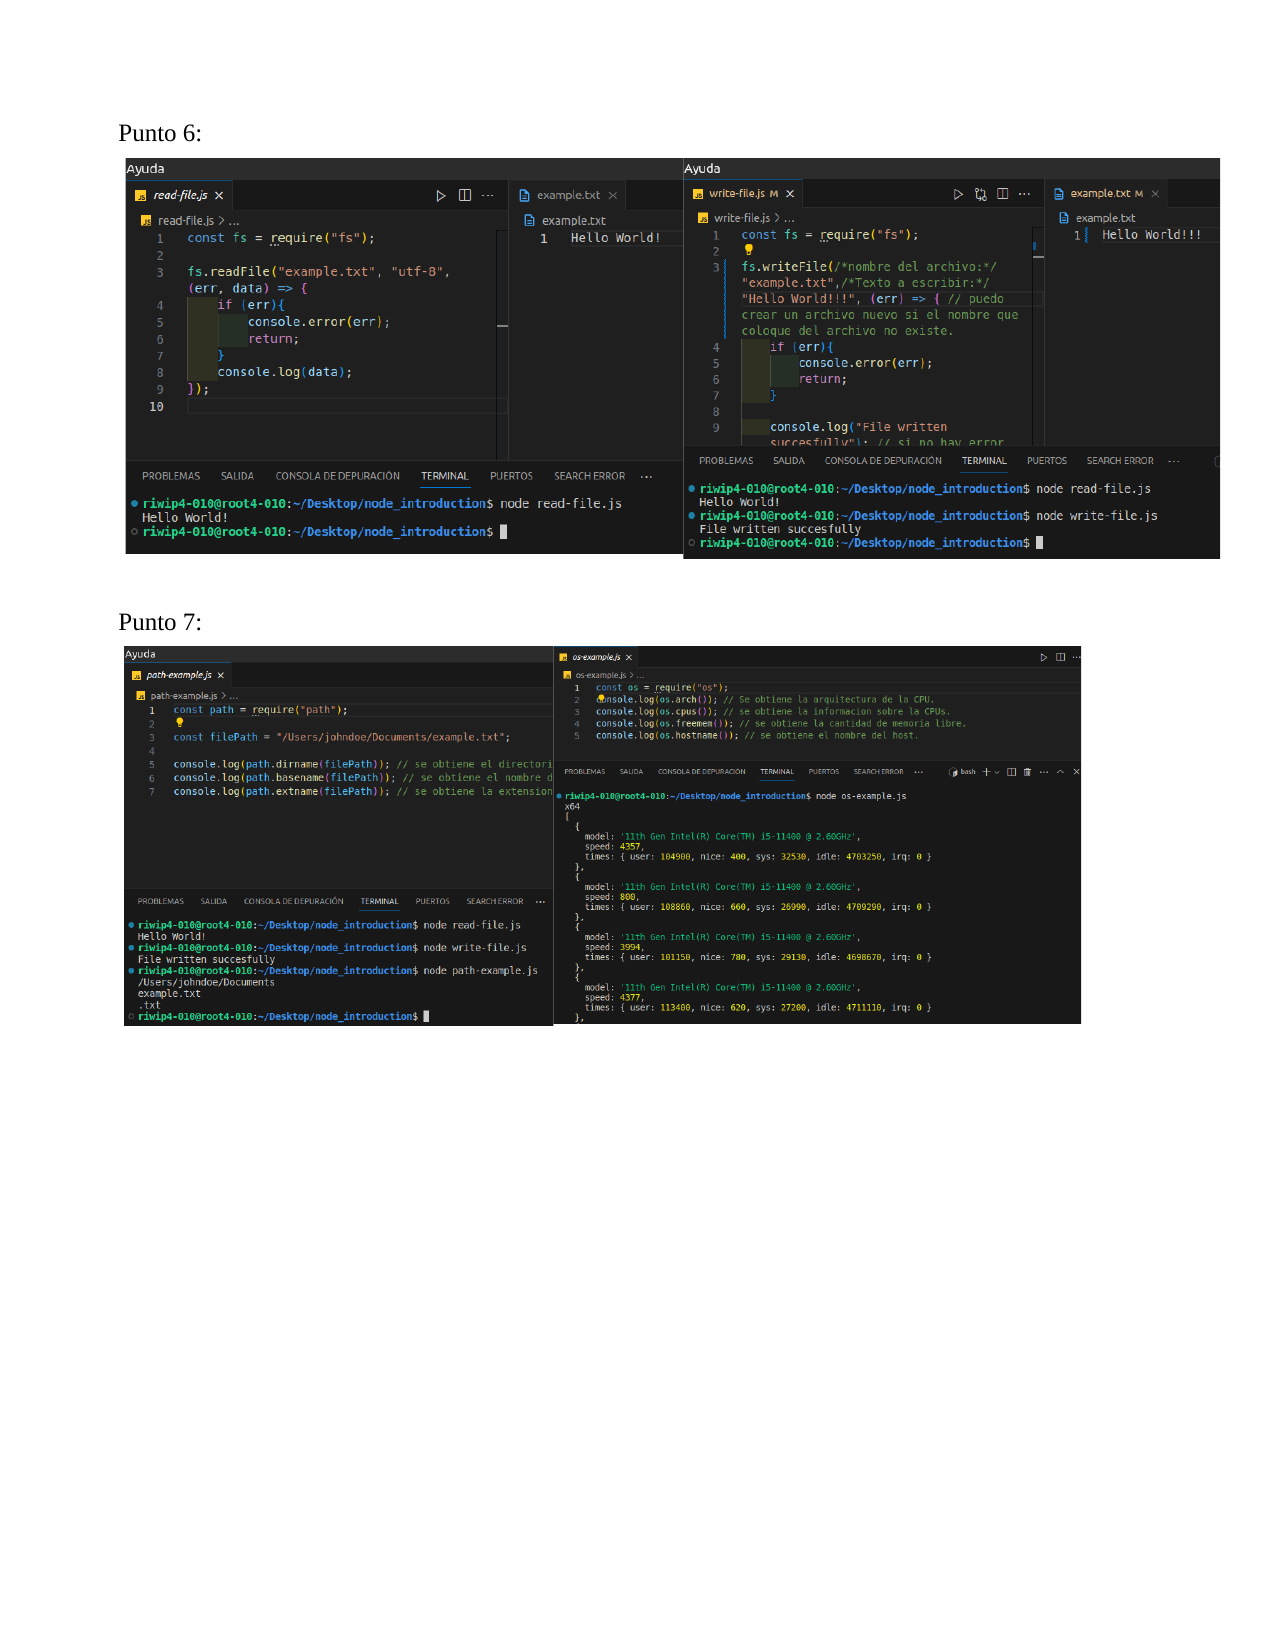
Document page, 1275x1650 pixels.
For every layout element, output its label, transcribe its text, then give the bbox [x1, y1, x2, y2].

picture [124, 646, 1082, 1026]
text Punto 6: [118, 118, 1157, 147]
picture [125, 158, 1221, 559]
text Punto 7: [118, 607, 1157, 636]
